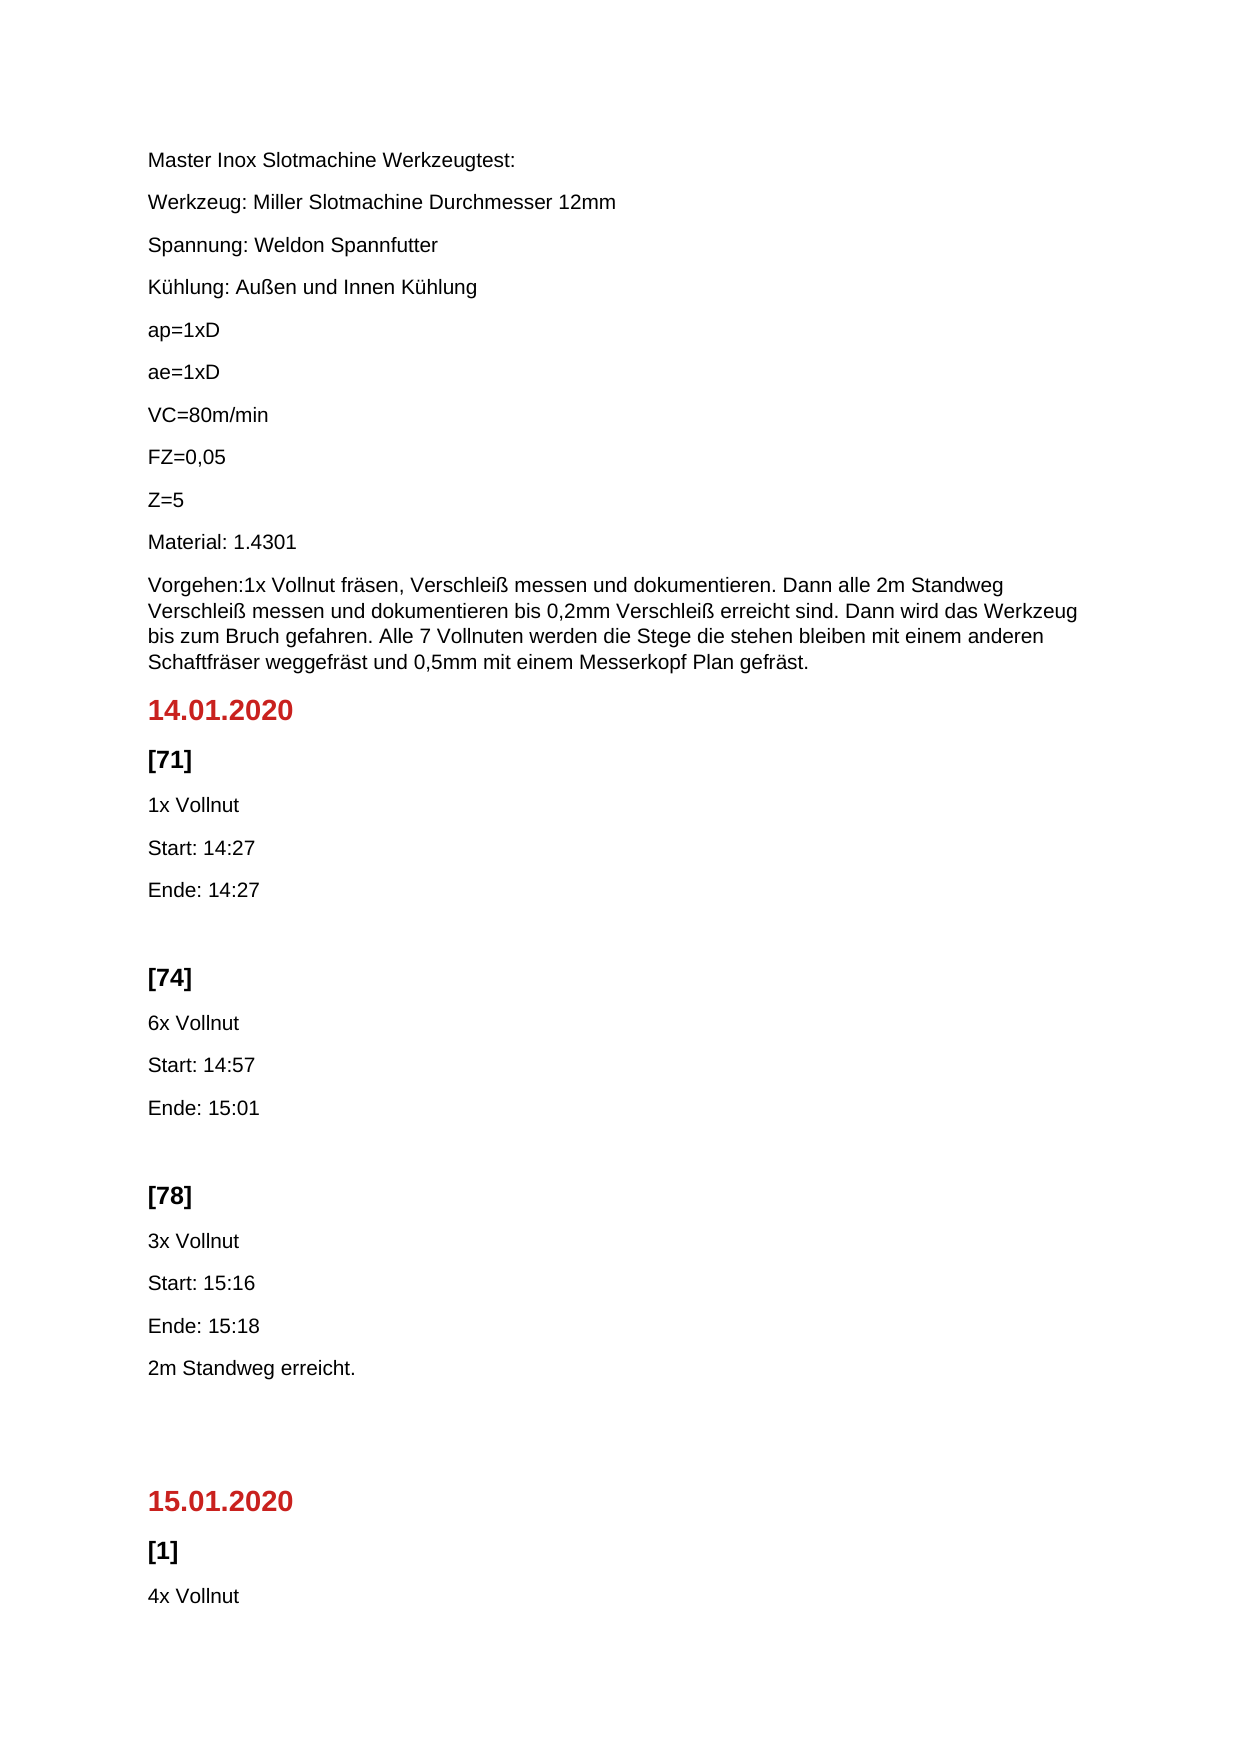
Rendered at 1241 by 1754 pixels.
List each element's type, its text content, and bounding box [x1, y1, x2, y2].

text [1] [148, 1536, 1093, 1565]
text Master Inox Slotmachine Werkzeugtest: [148, 148, 1093, 172]
text [78] [148, 1181, 1093, 1209]
text 2m Standweg erreicht. [148, 1356, 1093, 1380]
text Material: 1.4301 [148, 530, 1093, 554]
text 3x Vollnut [148, 1228, 1093, 1252]
text FZ=0,05 [148, 445, 1093, 469]
text 15.01.2020 [148, 1483, 1093, 1517]
text [74] [148, 963, 1093, 992]
text Spannung: Weldon Spannfutter [148, 233, 1093, 257]
text Start: 14:27 [148, 836, 1093, 859]
text Werkzeug: Miller Slotmachine Durchmesser 12mm [148, 190, 1093, 214]
text Ende: 15:18 [148, 1313, 1093, 1337]
text 14.01.2020 [148, 693, 1093, 726]
text ae=1xD [148, 360, 1093, 384]
text [71] [148, 745, 1093, 774]
text Start: 15:16 [148, 1271, 1093, 1295]
text ap=1xD [148, 318, 1093, 342]
text 6x Vollnut [148, 1011, 1093, 1035]
text Start: 14:57 [148, 1053, 1093, 1077]
text Ende: 15:01 [148, 1096, 1093, 1120]
text Vorgehen:1x Vollnut fräsen, Verschleiß messen und dokumentieren. Dann alle 2m Standweg Verschleiß messen und dokumentieren bis 0,2mm Verschleiß erreicht sind. Dann wird das Werkzeug bis zum Bruch gefahren. Alle 7 Vollnuten werden die Stege die stehen bleiben mit einem anderen Schaftfräser weggefräst und 0,5mm mit einem Messerkopf Plan gefräst. [148, 573, 1093, 674]
text Ende: 14:27 [148, 878, 1093, 902]
text 4x Vollnut [148, 1584, 1093, 1608]
text VC=80m/min [148, 403, 1093, 427]
text Z=5 [148, 488, 1093, 512]
text 1x Vollnut [148, 793, 1093, 817]
text Kühlung: Außen und Innen Kühlung [148, 275, 1093, 299]
